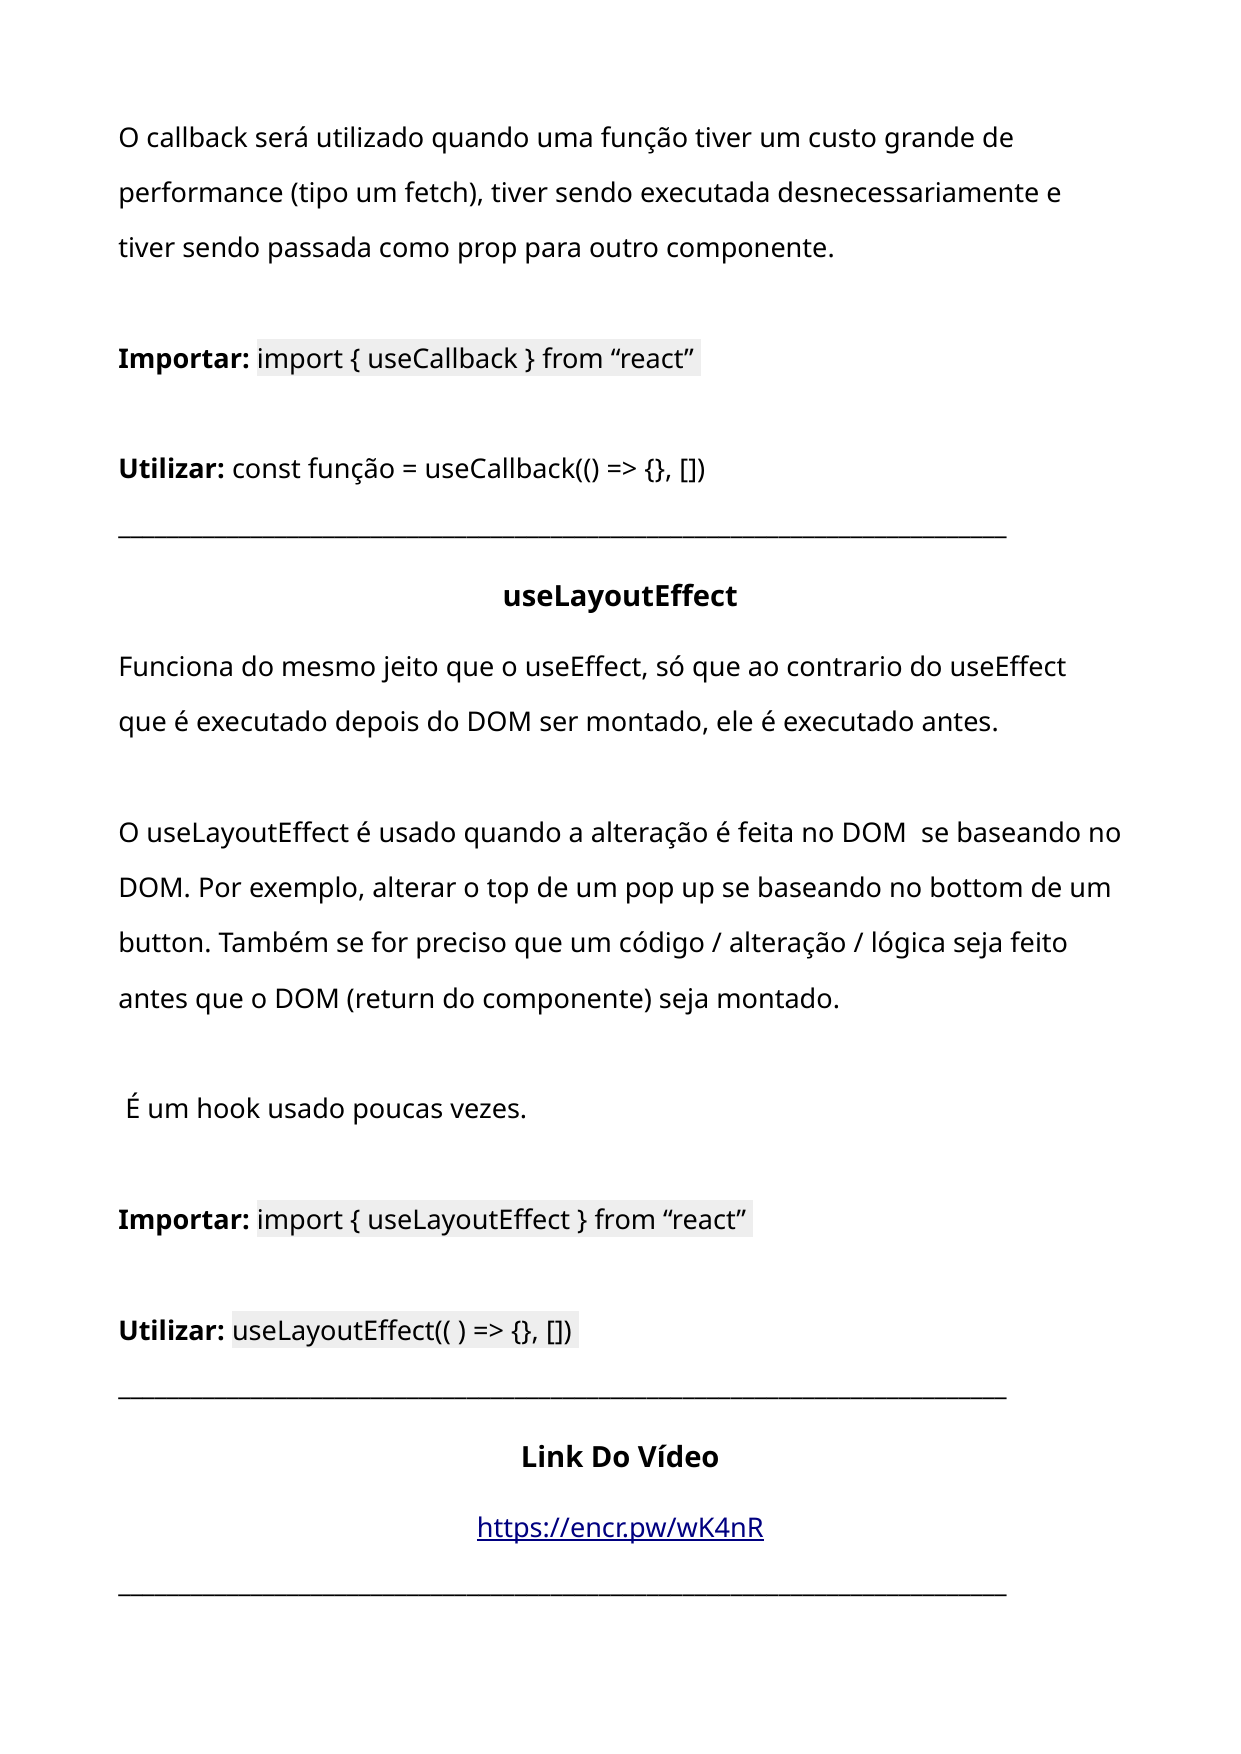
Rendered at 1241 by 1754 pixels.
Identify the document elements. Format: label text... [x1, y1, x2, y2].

subtitle Link Do Vídeo [118, 1436, 1122, 1476]
text Utilizar: const função = useCallback(() => {}, []) [118, 450, 1122, 487]
text Funciona do mesmo jeito que o useEffect, só que ao contrario do useEffect que é executado depois do DOM ser montado, ele é executado antes. [118, 647, 1122, 739]
text Importar: import { useCallback } from “react” [118, 339, 1122, 376]
subtitle useLayoutEffect [118, 575, 1122, 615]
text Importar: import { useLayoutEffect } from “react” [118, 1200, 1122, 1237]
text O callback será utilizado quando uma função tiver um custo grande de performance (tipo um fetch), tiver sendo executada desnecessariamente e tiver sendo passada como prop para outro componente. [118, 118, 1122, 266]
text __________________________________________________________________________ [118, 1366, 1122, 1403]
text __________________________________________________________________________ [118, 1563, 1122, 1600]
text Utilizar: useLayoutEffect(( ) => {}, []) [118, 1311, 1122, 1348]
text É um hook usado poucas vezes. [118, 1090, 1122, 1127]
text __________________________________________________________________________ [118, 505, 1122, 542]
text O useLayoutEffect é usado quando a alteração é feita no DOM se baseando no DOM. Por exemplo, alterar o top de um pop up se baseando no bottom de um button. Também se for preciso que um código / alteração / lógica seja feito antes que o DOM (return do componente) seja montado. [118, 813, 1122, 1016]
text https://encr.pw/wK4nR [118, 1508, 1122, 1545]
